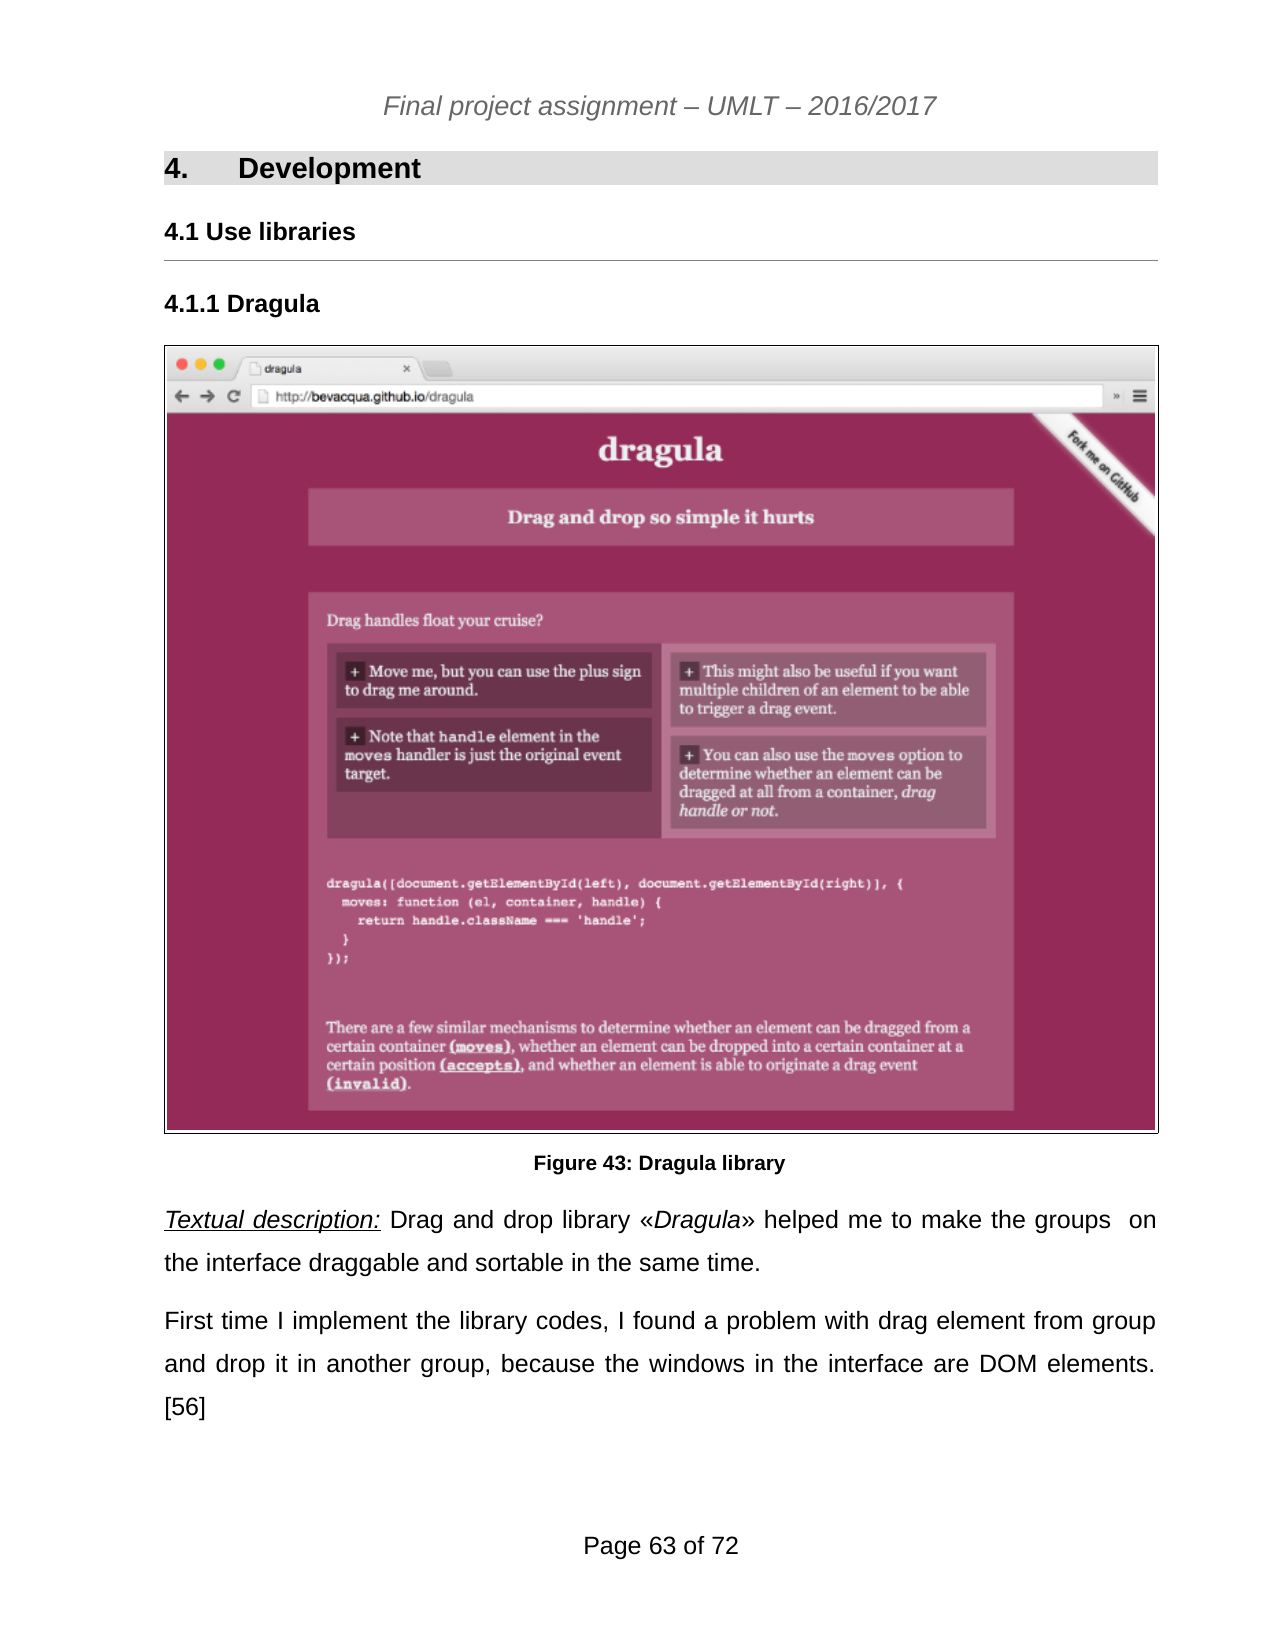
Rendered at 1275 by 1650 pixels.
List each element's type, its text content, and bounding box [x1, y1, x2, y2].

text Textual description: Drag and drop library «Dragula» helped me to make the groups on the interface draggable and sortable in the same time. [164, 1205, 1158, 1277]
text Figure 43: Dragula library [164, 1134, 1158, 1176]
subtitle 4. Development [164, 151, 1158, 185]
subtitle 4.1.1 Dragula [164, 289, 1158, 318]
subtitle 4.1 Use libraries [164, 217, 1158, 245]
picture [167, 347, 1155, 1130]
text First time I implement the library codes, I found a problem with drag element from group and drop it in another group, because the windows in the interface are DOM elements.[56] [164, 1306, 1158, 1421]
text [165, 346, 1158, 1133]
